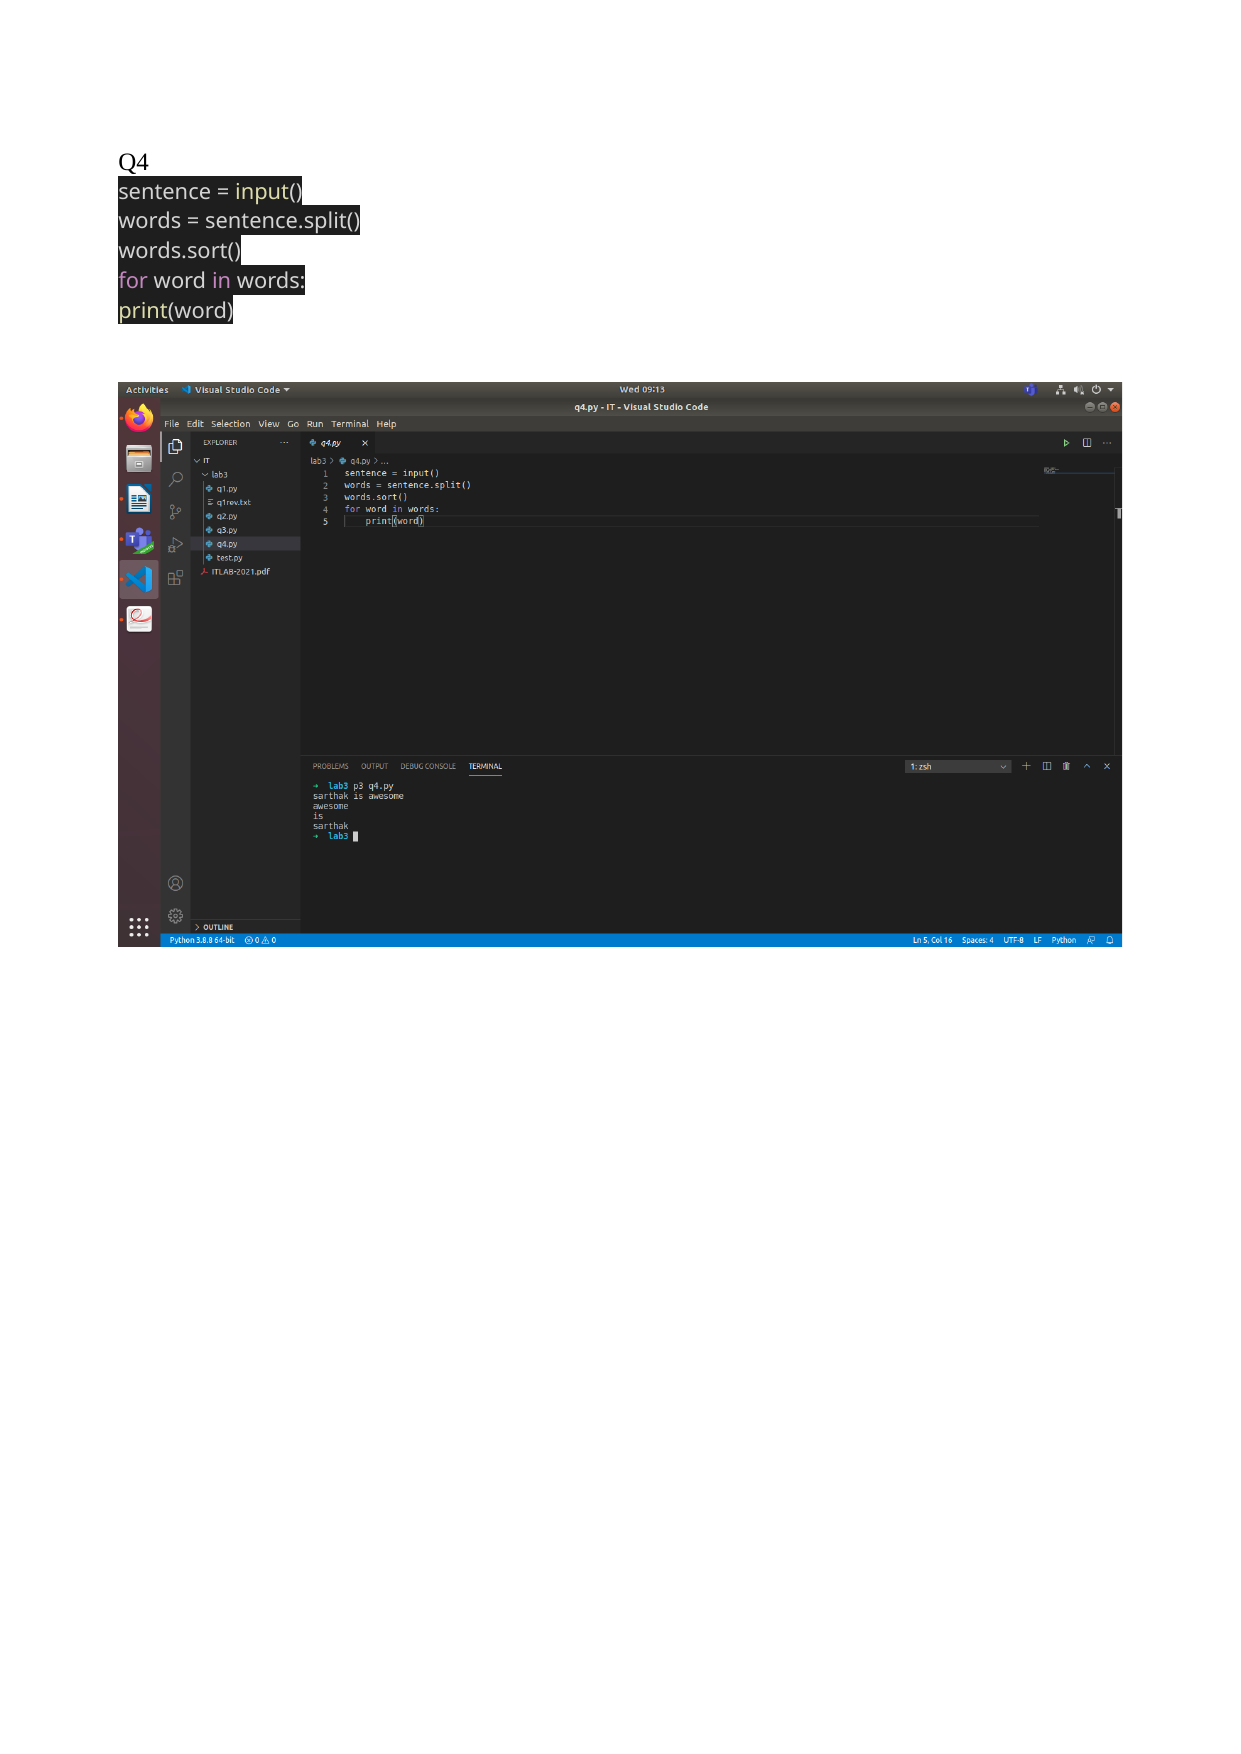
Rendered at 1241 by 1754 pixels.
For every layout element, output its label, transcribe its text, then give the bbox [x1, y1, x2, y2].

text Q4 [118, 147, 1122, 176]
text sentence = input() [118, 176, 1122, 205]
text for word in words: [118, 265, 1122, 295]
picture [118, 382, 1123, 947]
text words = sentence.split() [118, 205, 1122, 235]
text print(word) [118, 295, 1122, 324]
text words.sort() [118, 235, 1122, 265]
